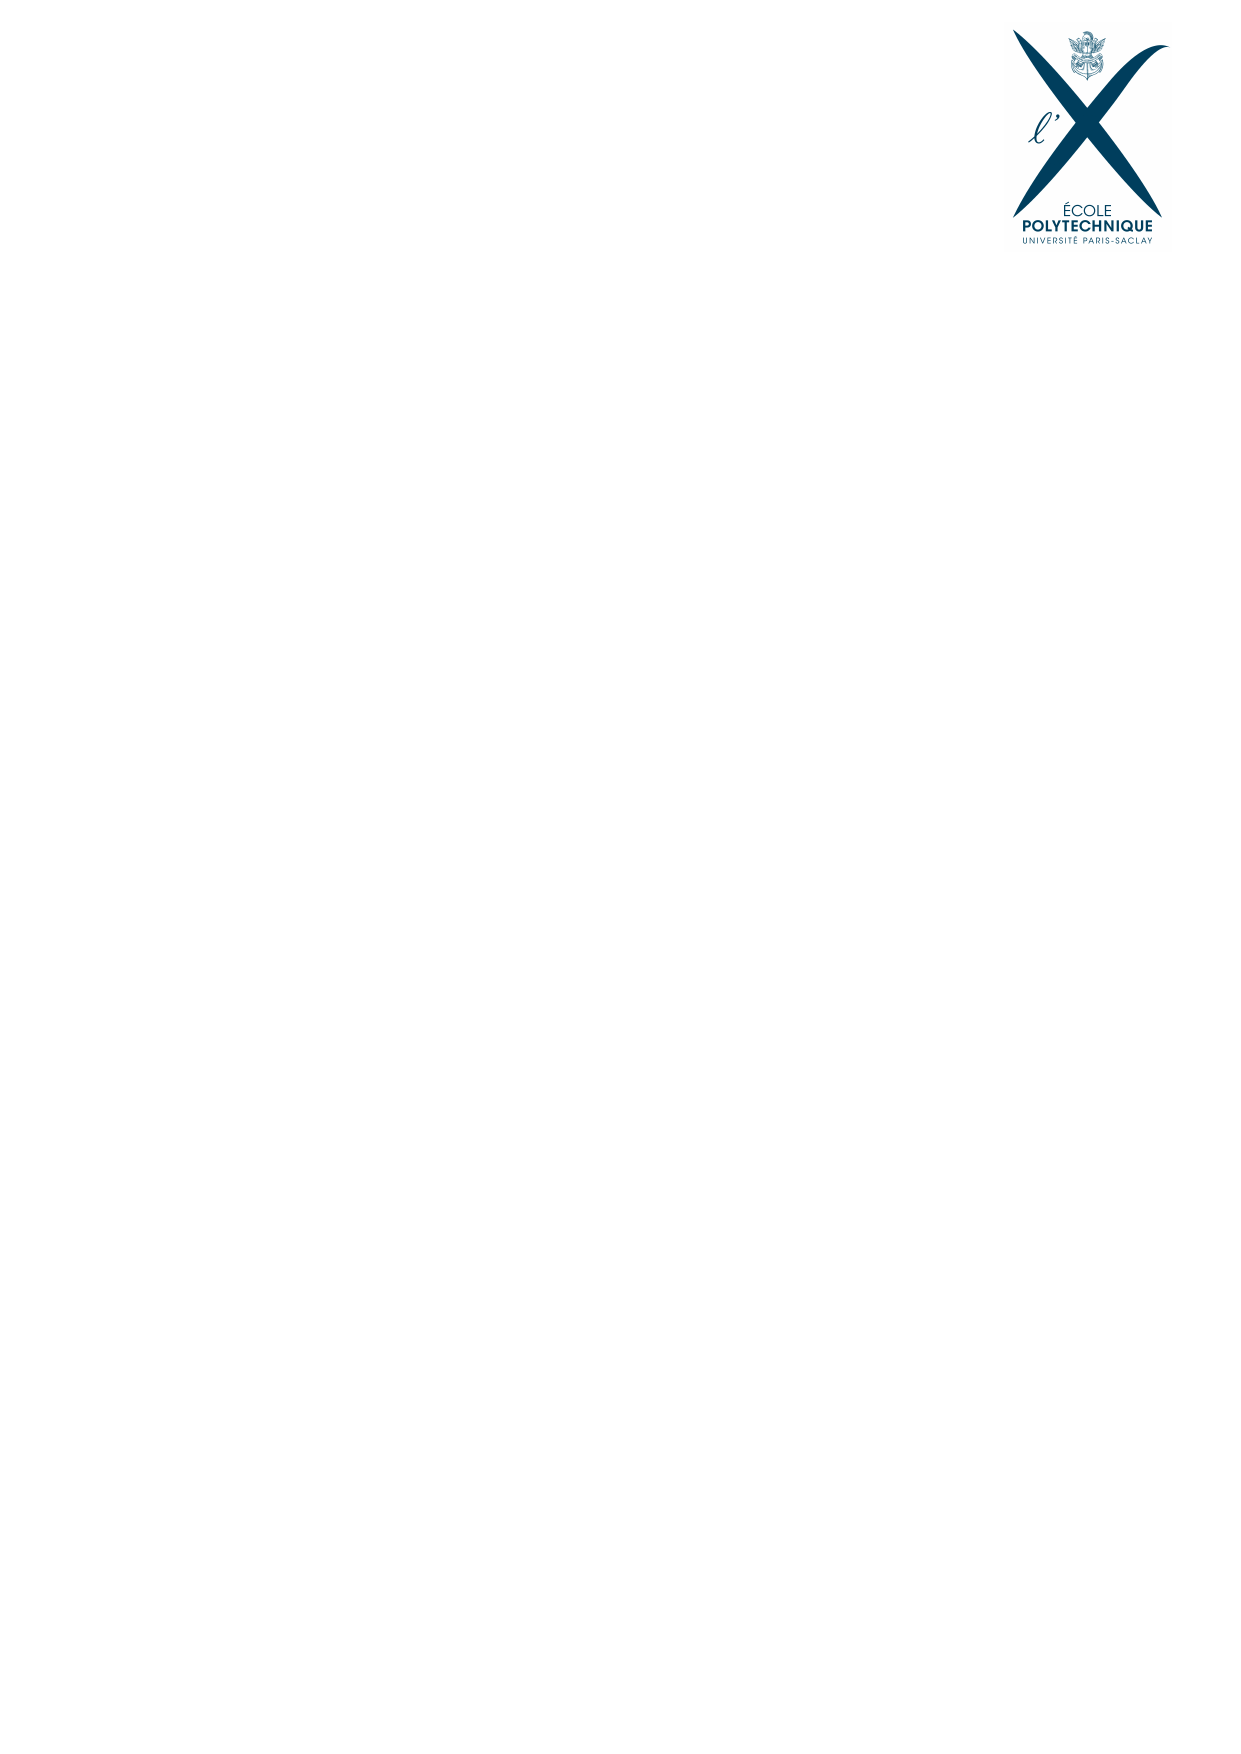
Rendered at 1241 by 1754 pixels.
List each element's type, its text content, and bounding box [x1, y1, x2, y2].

picture [1003, 22, 1173, 252]
text 2017SACLXXXX [63, 206, 344, 234]
